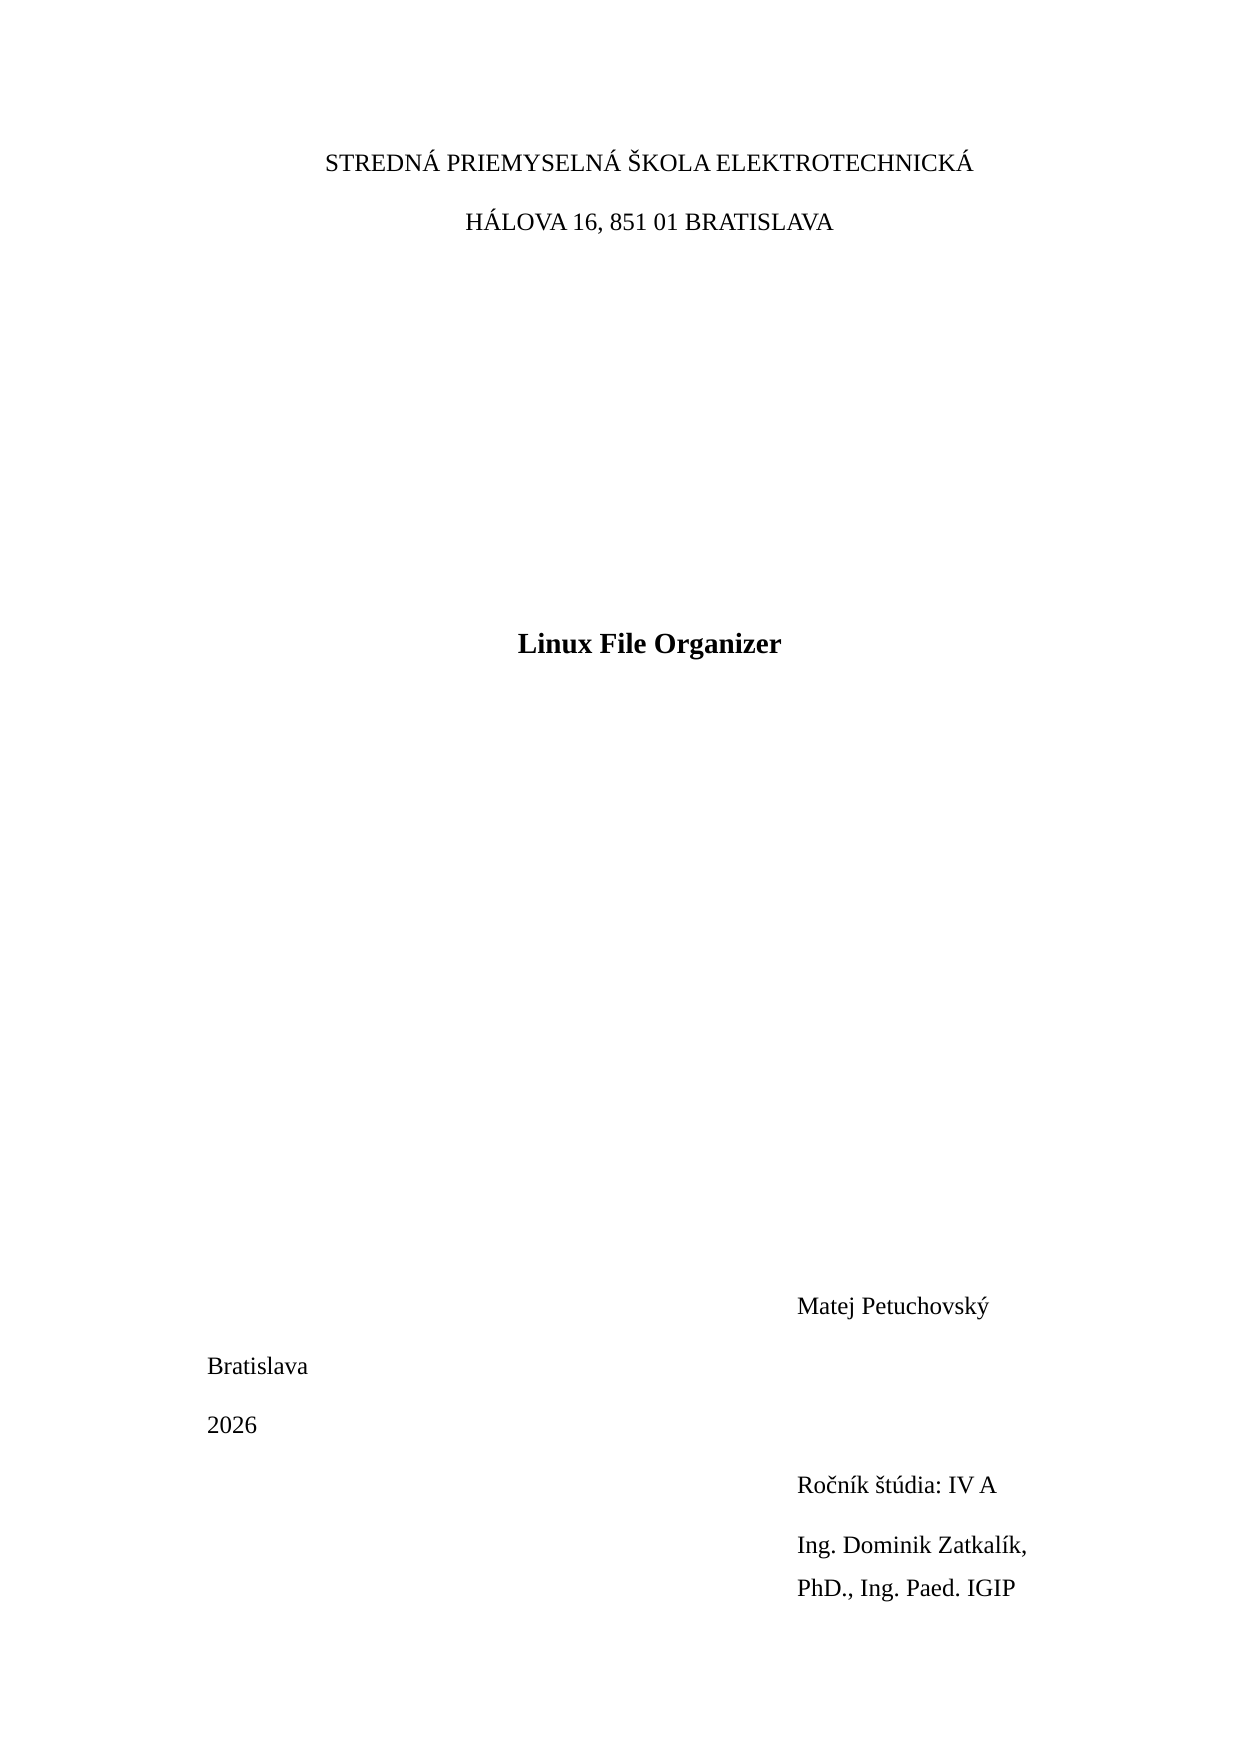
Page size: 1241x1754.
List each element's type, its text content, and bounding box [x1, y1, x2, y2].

text Ing. Dominik Zatkalík, PhD., Ing. Paed. IGIP [723, 1530, 1092, 1602]
text Matej Petuchovský [723, 1291, 1092, 1320]
text Stredná priemyselná škola elektrotechnická [207, 148, 1092, 176]
text Bratislava [207, 1351, 1092, 1379]
text Hálova 16, 851 01 Bratislava [207, 207, 1092, 236]
text Ročník štúdia: IV A [723, 1470, 1092, 1499]
text 2026 [207, 1411, 1092, 1439]
text Linux File Organizer [207, 626, 1092, 659]
